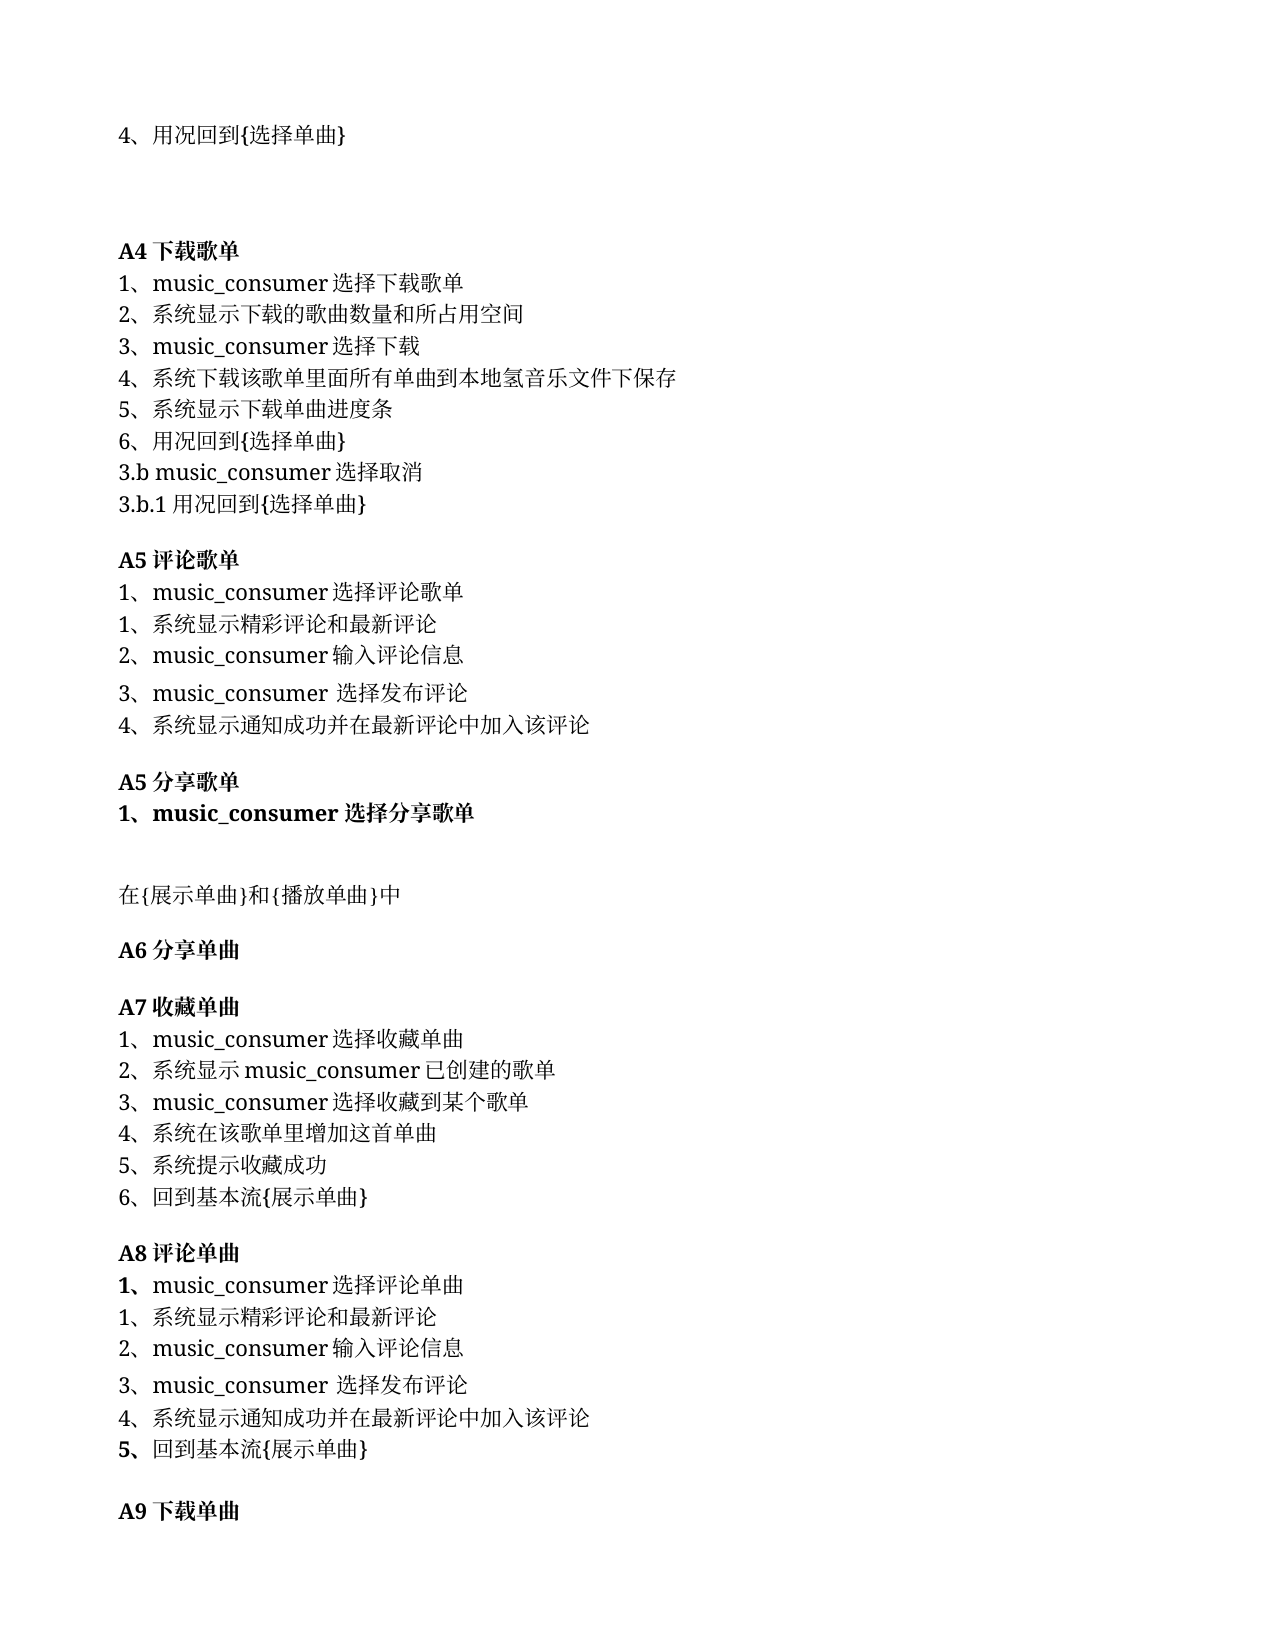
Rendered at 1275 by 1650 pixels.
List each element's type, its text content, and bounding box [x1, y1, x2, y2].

text A7 收藏单曲 [118, 990, 1157, 1022]
text 4、系统显示通知成功并在最新评论中加入该评论 [118, 1401, 1157, 1433]
text 6、回到基本流{展示单曲} [118, 1180, 1157, 1211]
text 3.b music_consumer选择取消 [118, 455, 1157, 487]
text A9 下载单曲 [118, 1494, 1157, 1526]
text 2、music_consumer输入评论信息 [118, 638, 1157, 670]
text 2、系统显示下载的歌曲数量和所占用空间 [118, 298, 1157, 329]
text 3、music_consumer选择下载 [118, 329, 1157, 361]
text 2、music_consumer输入评论信息 [118, 1331, 1157, 1363]
text 1、系统显示精彩评论和最新评论 [118, 1300, 1157, 1331]
text 1、系统显示精彩评论和最新评论 [118, 607, 1157, 638]
text 3.b.1 用况回到{选择单曲} [118, 487, 1157, 518]
text 2、系统显示music_consumer已创建的歌单 [118, 1053, 1157, 1085]
text 1、music_consumer选择评论单曲 [118, 1268, 1157, 1300]
text 1、music_consumer选择收藏单曲 [118, 1022, 1157, 1053]
text 4、系统下载该歌单里面所有单曲到本地氢音乐文件下保存 [118, 361, 1157, 392]
text 1、music_consumer 选择分享歌单 [118, 797, 1157, 828]
text 4、系统在该歌单里增加这首单曲 [118, 1117, 1157, 1148]
text A4 下载歌单 [118, 234, 1157, 266]
text 1、music_consumer选择下载歌单 [118, 266, 1157, 298]
text 5、回到基本流{展示单曲} [118, 1433, 1157, 1464]
text 4、用况回到{选择单曲} [118, 118, 1157, 150]
text 5、系统显示下载单曲进度条 [118, 392, 1157, 424]
text 3、music_consumer 选择发布评论 [118, 670, 1157, 708]
text 3、music_consumer 选择发布评论 [118, 1363, 1157, 1401]
text A8 评论单曲 [118, 1237, 1157, 1268]
text 在{展示单曲}和{播放单曲}中 [118, 883, 1157, 908]
text A6 分享单曲 [118, 934, 1157, 965]
text 5、系统提示收藏成功 [118, 1148, 1157, 1180]
text A5 评论歌单 [118, 544, 1157, 575]
text 6、用况回到{选择单曲} [118, 424, 1157, 455]
text A5 分享歌单 [118, 765, 1157, 797]
text 4、系统显示通知成功并在最新评论中加入该评论 [118, 708, 1157, 740]
text 3、music_consumer选择收藏到某个歌单 [118, 1085, 1157, 1117]
text 1、music_consumer选择评论歌单 [118, 575, 1157, 607]
